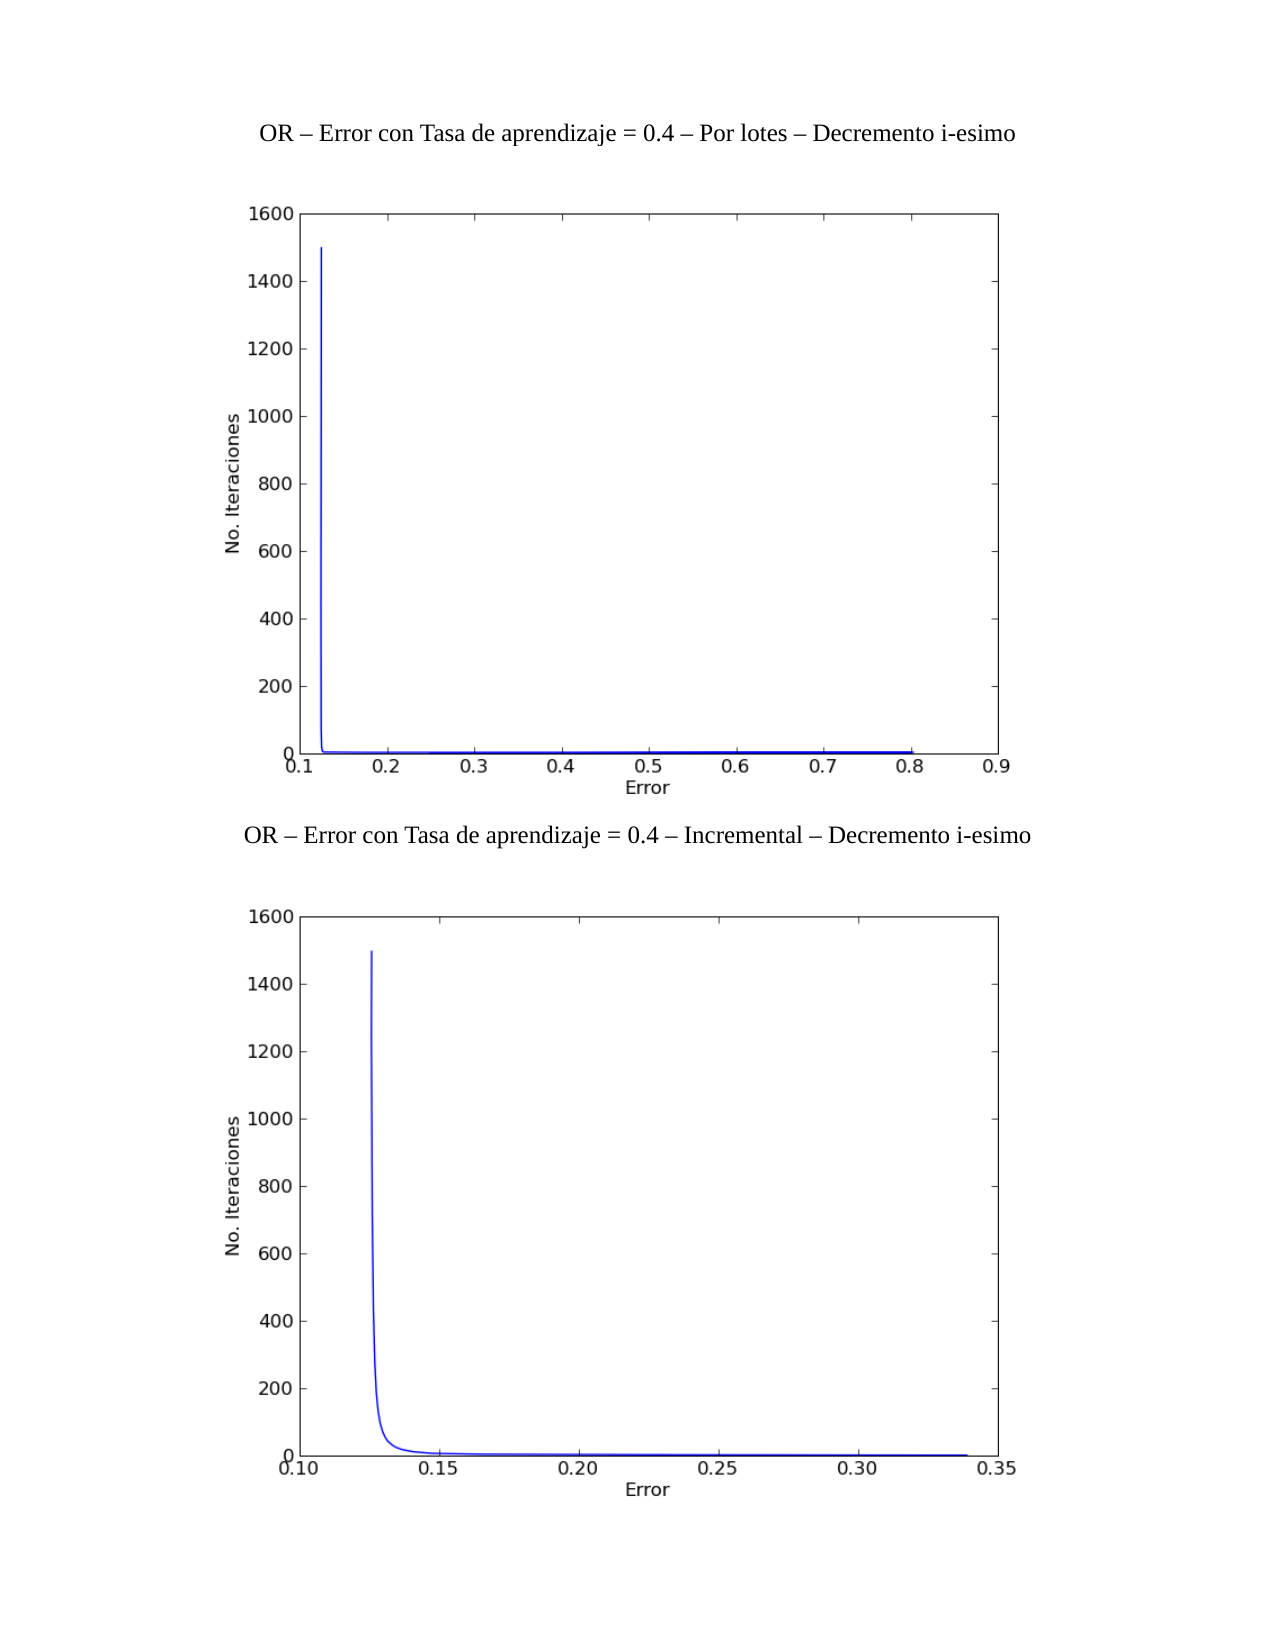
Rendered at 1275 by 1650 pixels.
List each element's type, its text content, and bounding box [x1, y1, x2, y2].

picture [187, 146, 1088, 821]
picture [187, 849, 1088, 1523]
text OR – Error con Tasa de aprendizaje = 0.4 – Por lotes – Decremento i-esimo [118, 118, 1157, 147]
text OR – Error con Tasa de aprendizaje = 0.4 – Incremental – Decremento i-esimo [118, 147, 1157, 849]
